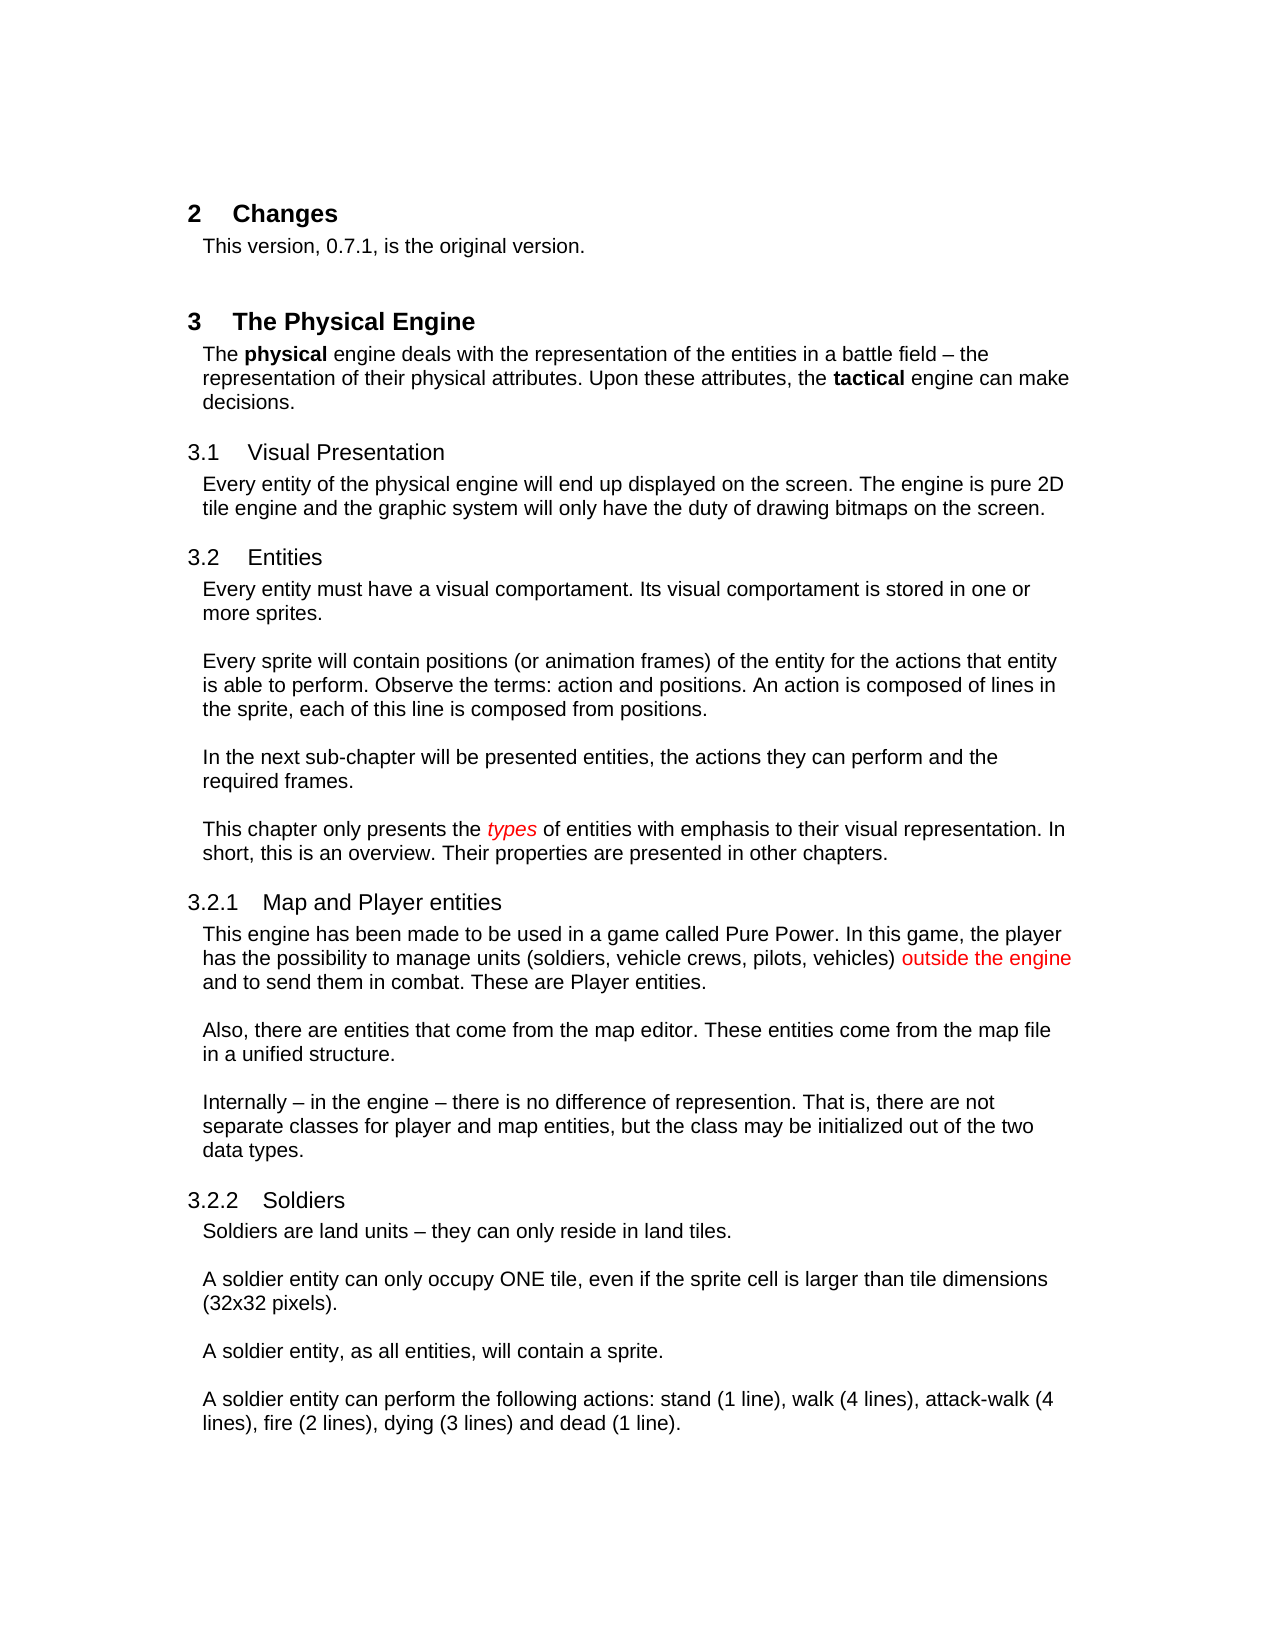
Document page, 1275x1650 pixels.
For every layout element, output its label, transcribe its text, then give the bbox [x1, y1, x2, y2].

text Every entity must have a visual comportament. Its visual comportament is stored in one or more sprites. [202, 577, 1072, 625]
text In the next sub-chapter will be presented entities, the actions they can perform and the required frames. [202, 744, 1072, 792]
text This chapter only presents the types of entities with emphasis to their visual representation. In short, this is an overview. Their properties are presented in other chapters. [202, 816, 1072, 864]
text Every entity of the physical engine will end up displayed on the screen. The engine is pure 2D tile engine and the graphic system will only have the duty of drawing bitmaps on the screen. [202, 471, 1072, 519]
subtitle Soldiers [187, 1187, 1087, 1213]
text Internally – in the engine – there is no difference of represention. That is, there are not separate classes for player and map entities, but the class may be initialized out of the two data types. [202, 1090, 1072, 1162]
subtitle Changes [187, 199, 1087, 228]
subtitle Visual Presentation [187, 439, 1087, 465]
text A soldier entity, as all entities, will contain a sprite. [202, 1339, 1072, 1363]
text Every sprite will contain positions (or animation frames) of the entity for the actions that entity is able to perform. Observe the terms: action and positions. An action is composed of lines in the sprite, each of this line is composed from positions. [202, 649, 1072, 721]
text A soldier entity can perform the following actions: stand (1 line), walk (4 lines), attack-walk (4 lines), fire (2 lines), dying (3 lines) and dead (1 line). [202, 1387, 1072, 1435]
text This version, 0.7.1, is the original version. [202, 234, 1072, 258]
subtitle The Physical Engine [187, 307, 1087, 336]
text This engine has been made to be used in a game called Pure Power. In this game, the player has the possibility to manage units (soldiers, vehicle crews, pilots, vehicles) outside the engine and to send them in combat. These are Player entities. [202, 922, 1072, 994]
subtitle Entities [187, 544, 1087, 571]
text A soldier entity can only occupy ONE tile, even if the sprite cell is larger than tile dimensions (32x32 pixels). [202, 1267, 1072, 1315]
text The physical engine deals with the representation of the entities in a battle field – the representation of their physical attributes. Upon these attributes, the tactical engine can make decisions. [202, 342, 1072, 414]
subtitle Map and Player entities [187, 889, 1087, 916]
text Also, there are entities that come from the map editor. These entities come from the map file in a unified structure. [202, 1018, 1072, 1066]
text Soldiers are land units – they can only reside in land tiles. [202, 1219, 1072, 1243]
